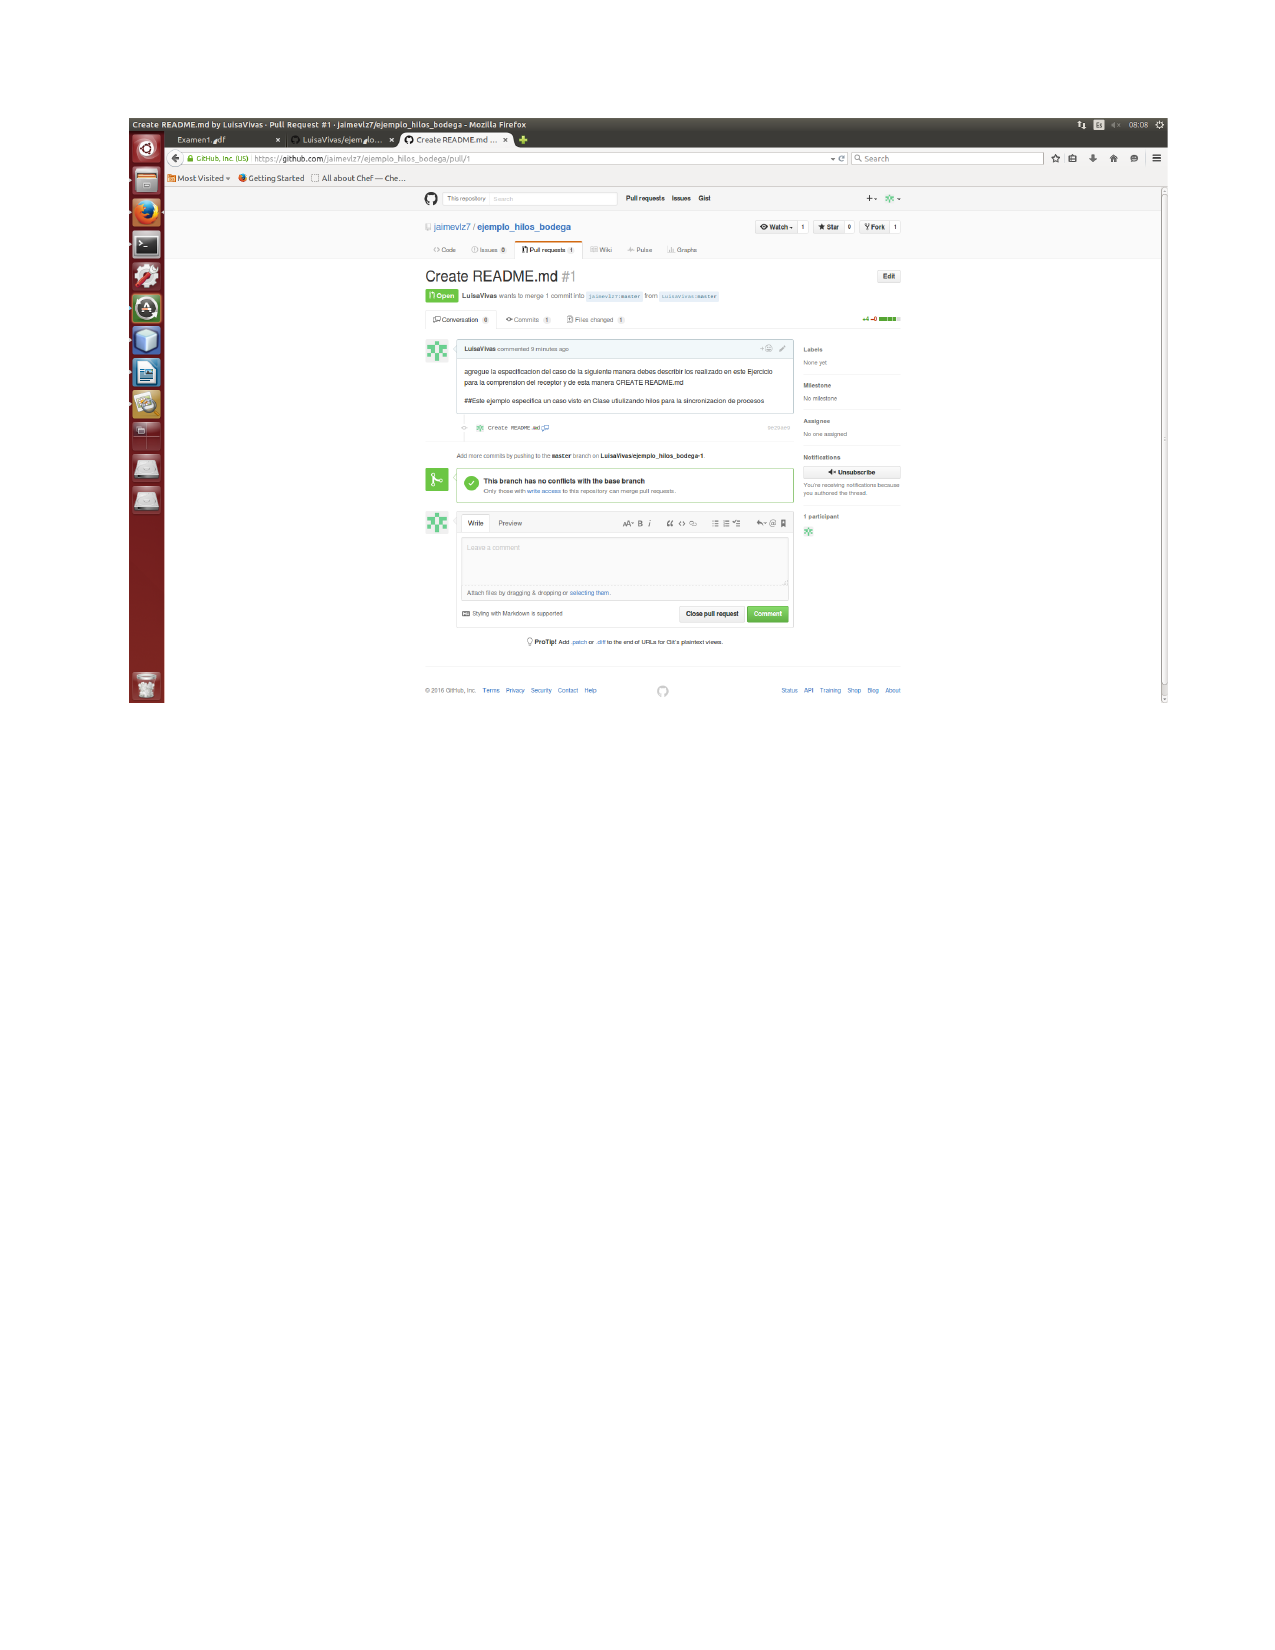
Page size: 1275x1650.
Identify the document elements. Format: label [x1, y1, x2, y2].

picture [129, 118, 1168, 703]
